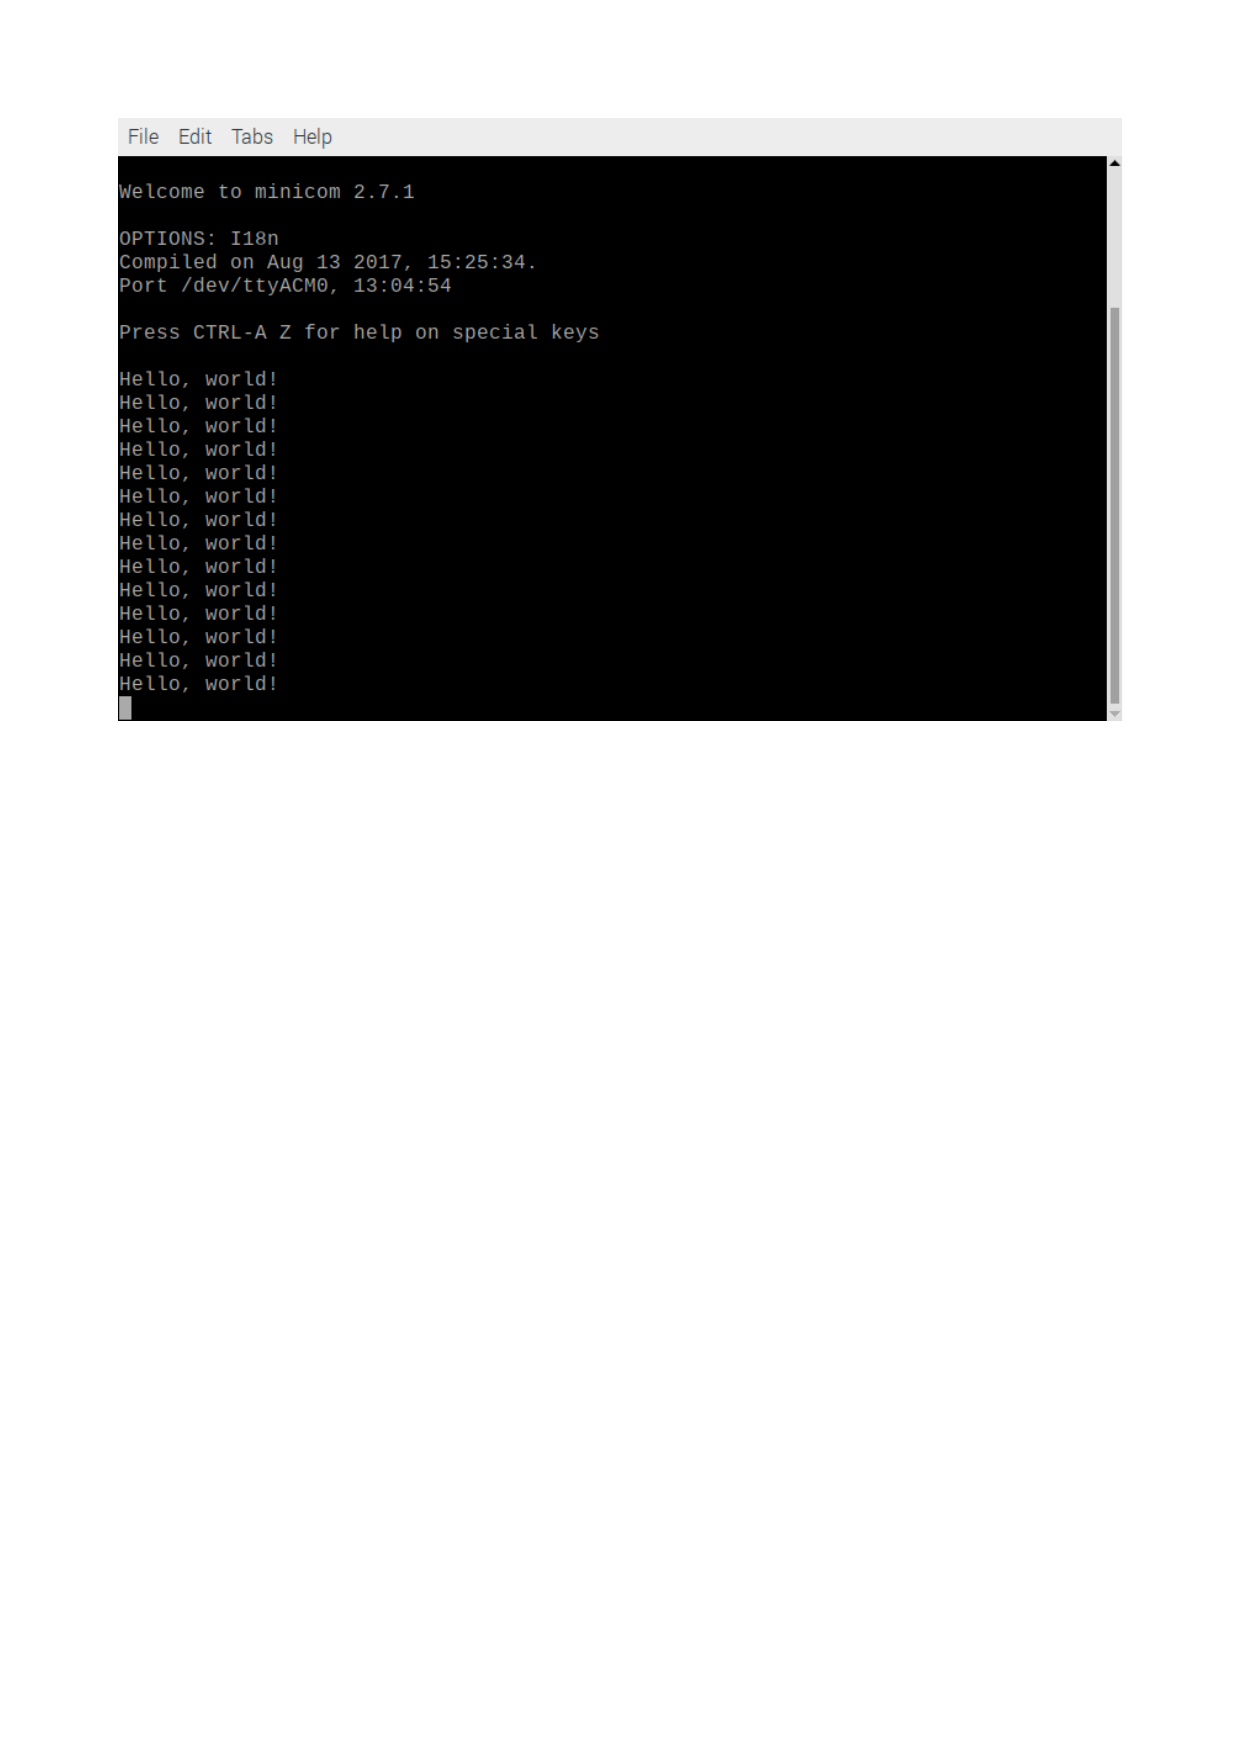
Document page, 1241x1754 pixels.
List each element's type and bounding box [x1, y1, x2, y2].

picture [118, 118, 1123, 721]
